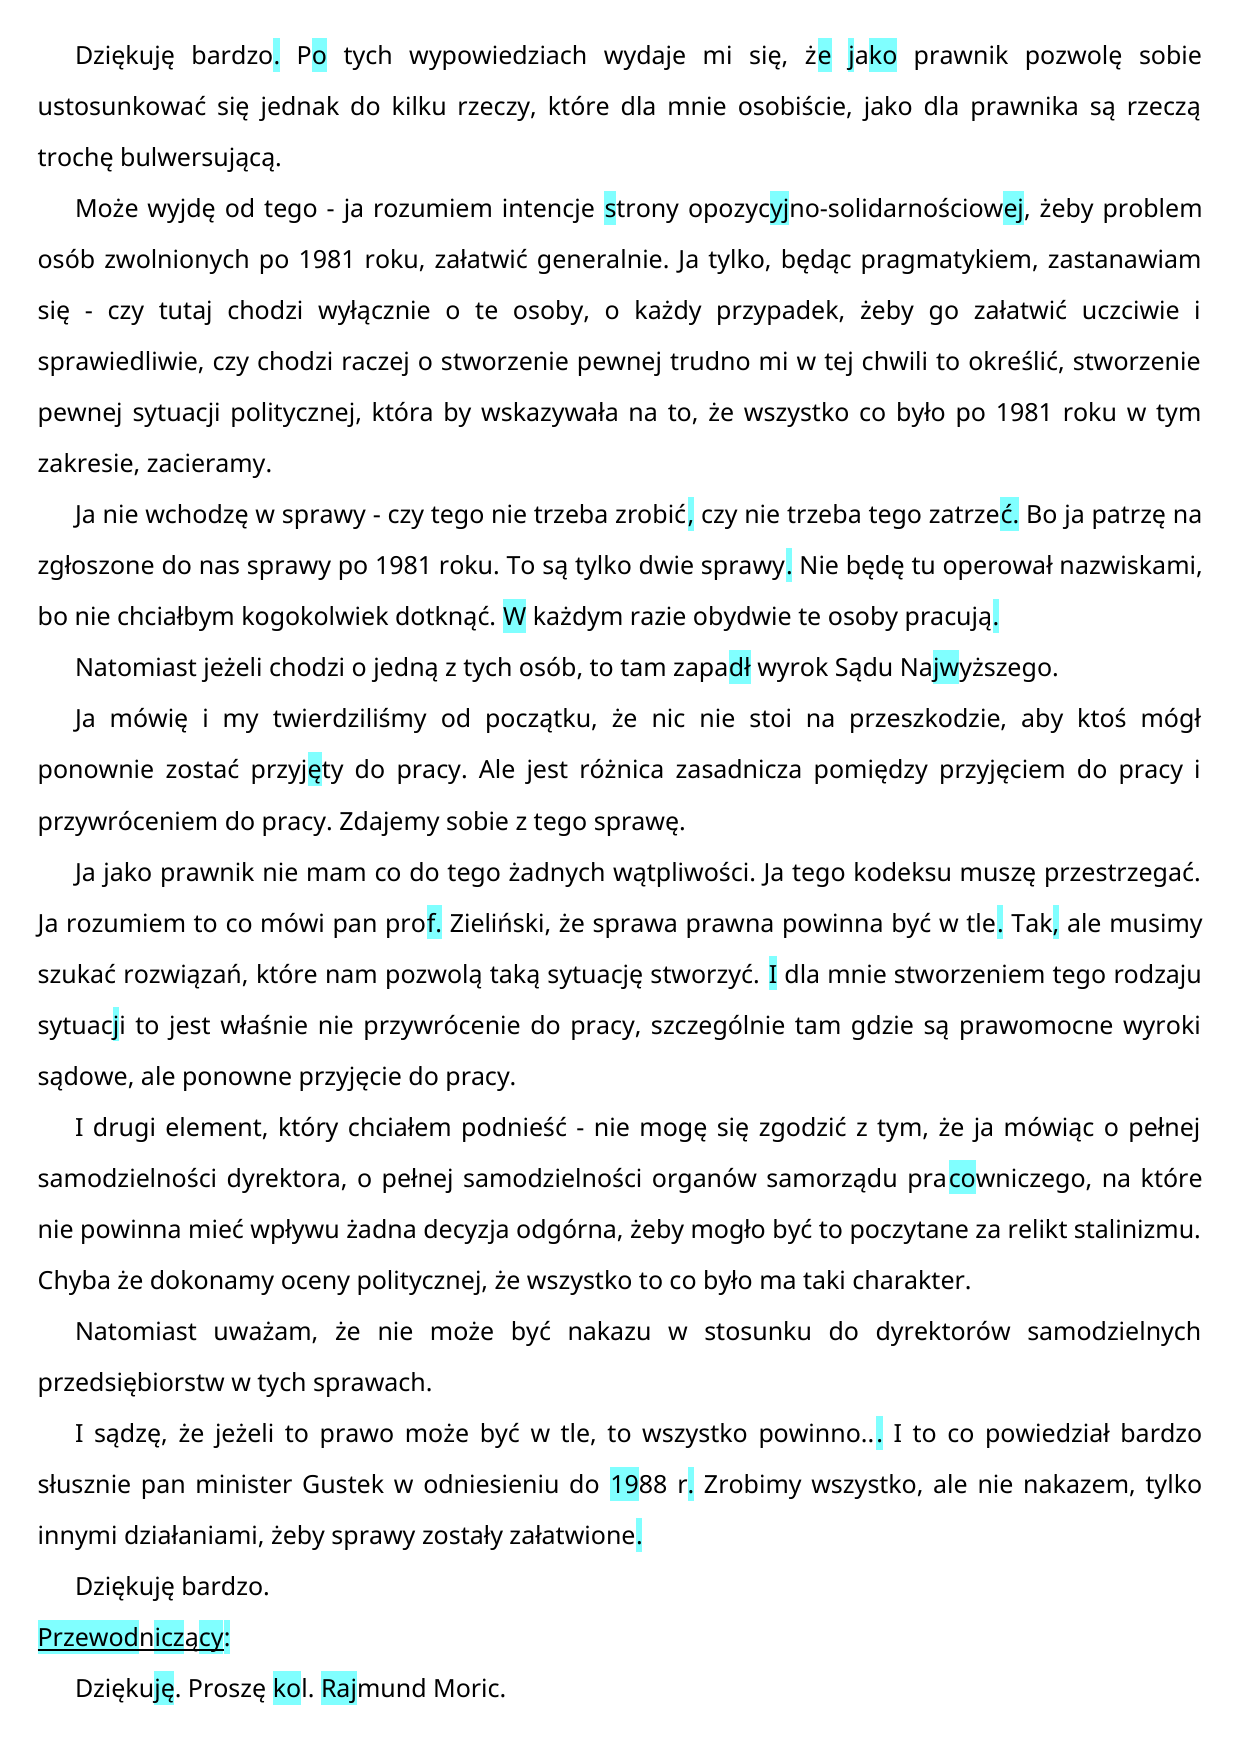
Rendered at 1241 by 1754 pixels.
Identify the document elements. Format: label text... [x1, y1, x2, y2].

text Może wyjdę od tego - ja rozumiem intencje strony opozycyjno-solidarnościowej, żeby problem osób zwolnionych po 1981 roku, załatwić generalnie. Ja tylko, będąc pragmatykiem, zastanawiam się - czy tutaj chodzi wyłącznie o te osoby, o każdy przypadek, żeby go załatwić uczciwie i sprawiedliwie, czy chodzi raczej o stworzenie pewnej trudno mi w tej chwili to określić, stworzenie pewnej sytuacji politycznej, która by wskazywała na to, że wszystko co było po 1981 roku w tym zakresie, zacieramy. [37, 191, 1203, 480]
text Dziękuję bardzo. Po tych wypowiedziach wydaje mi się, że jako prawnik pozwolę sobie ustosunkować się jednak do kilku rzeczy, które dla mnie osobiście, jako dla prawnika są rzeczą trochę bulwersującą. [37, 37, 1203, 174]
text Natomiast jeżeli chodzi o jedną z tych osób, to tam zapadł wyrok Sądu Najwyższego. [37, 650, 1203, 684]
text Ja mówię i my twierdziliśmy od początku, że nic nie stoi na przeszkodzie, aby ktoś mógł ponownie zostać przyjęty do pracy. Ale jest różnica zasadnicza pomiędzy przyjęciem do pracy i przywróceniem do pracy. Zdajemy sobie z tego sprawę. [37, 701, 1203, 837]
text Dziękuję. Proszę kol. Rajmund Moric. [37, 1671, 1203, 1705]
text I drugi element, który chciałem podnieść - nie mogę się zgodzić z tym, że ja mówiąc o pełnej samodzielności dyrektora, o pełnej samodzielności organów samorządu pracowniczego, na które nie powinna mieć wpływu żadna decyzja odgórna, żeby mogło być to poczytane za relikt stalinizmu. Chyba że dokonamy oceny politycznej, że wszystko to co było ma taki charakter. [37, 1109, 1203, 1297]
text Ja jako prawnik nie mam co do tego żadnych wątpliwości. Ja tego kodeksu muszę przestrzegać. Ja rozumiem to co mówi pan prof. Zieliński, że sprawa prawna powinna być w tle. Tak, ale musimy szukać rozwiązań, które nam pozwolą taką sytuację stworzyć. I dla mnie stworzeniem tego rodzaju sytuacji to jest właśnie nie przywrócenie do pracy, szczególnie tam gdzie są prawomocne wyroki sądowe, ale ponowne przyjęcie do pracy. [37, 854, 1203, 1092]
text I sądzę, że jeżeli to prawo może być w tle, to wszystko powinno... I to co powiedział bardzo słusznie pan minister Gustek w odniesieniu do 1988 r. Zrobimy wszystko, ale nie nakazem, tylko innymi działaniami, żeby sprawy zostały załatwione. [37, 1416, 1203, 1552]
text Natomiast uważam, że nie może być nakazu w stosunku do dyrektorów samodzielnych przedsiębiorstw w tych sprawach. [37, 1313, 1203, 1399]
text Przewodniczący: [37, 1620, 1203, 1654]
text Dziękuję bardzo. [37, 1569, 1203, 1603]
text Ja nie wchodzę w sprawy - czy tego nie trzeba zrobić, czy nie trzeba tego zatrzeć. Bo ja patrzę na zgłoszone do nas sprawy po 1981 roku. To są tylko dwie sprawy. Nie będę tu operował nazwiskami, bo nie chciałbym kogokolwiek dotknąć. W każdym razie obydwie te osoby pracują. [37, 497, 1203, 633]
